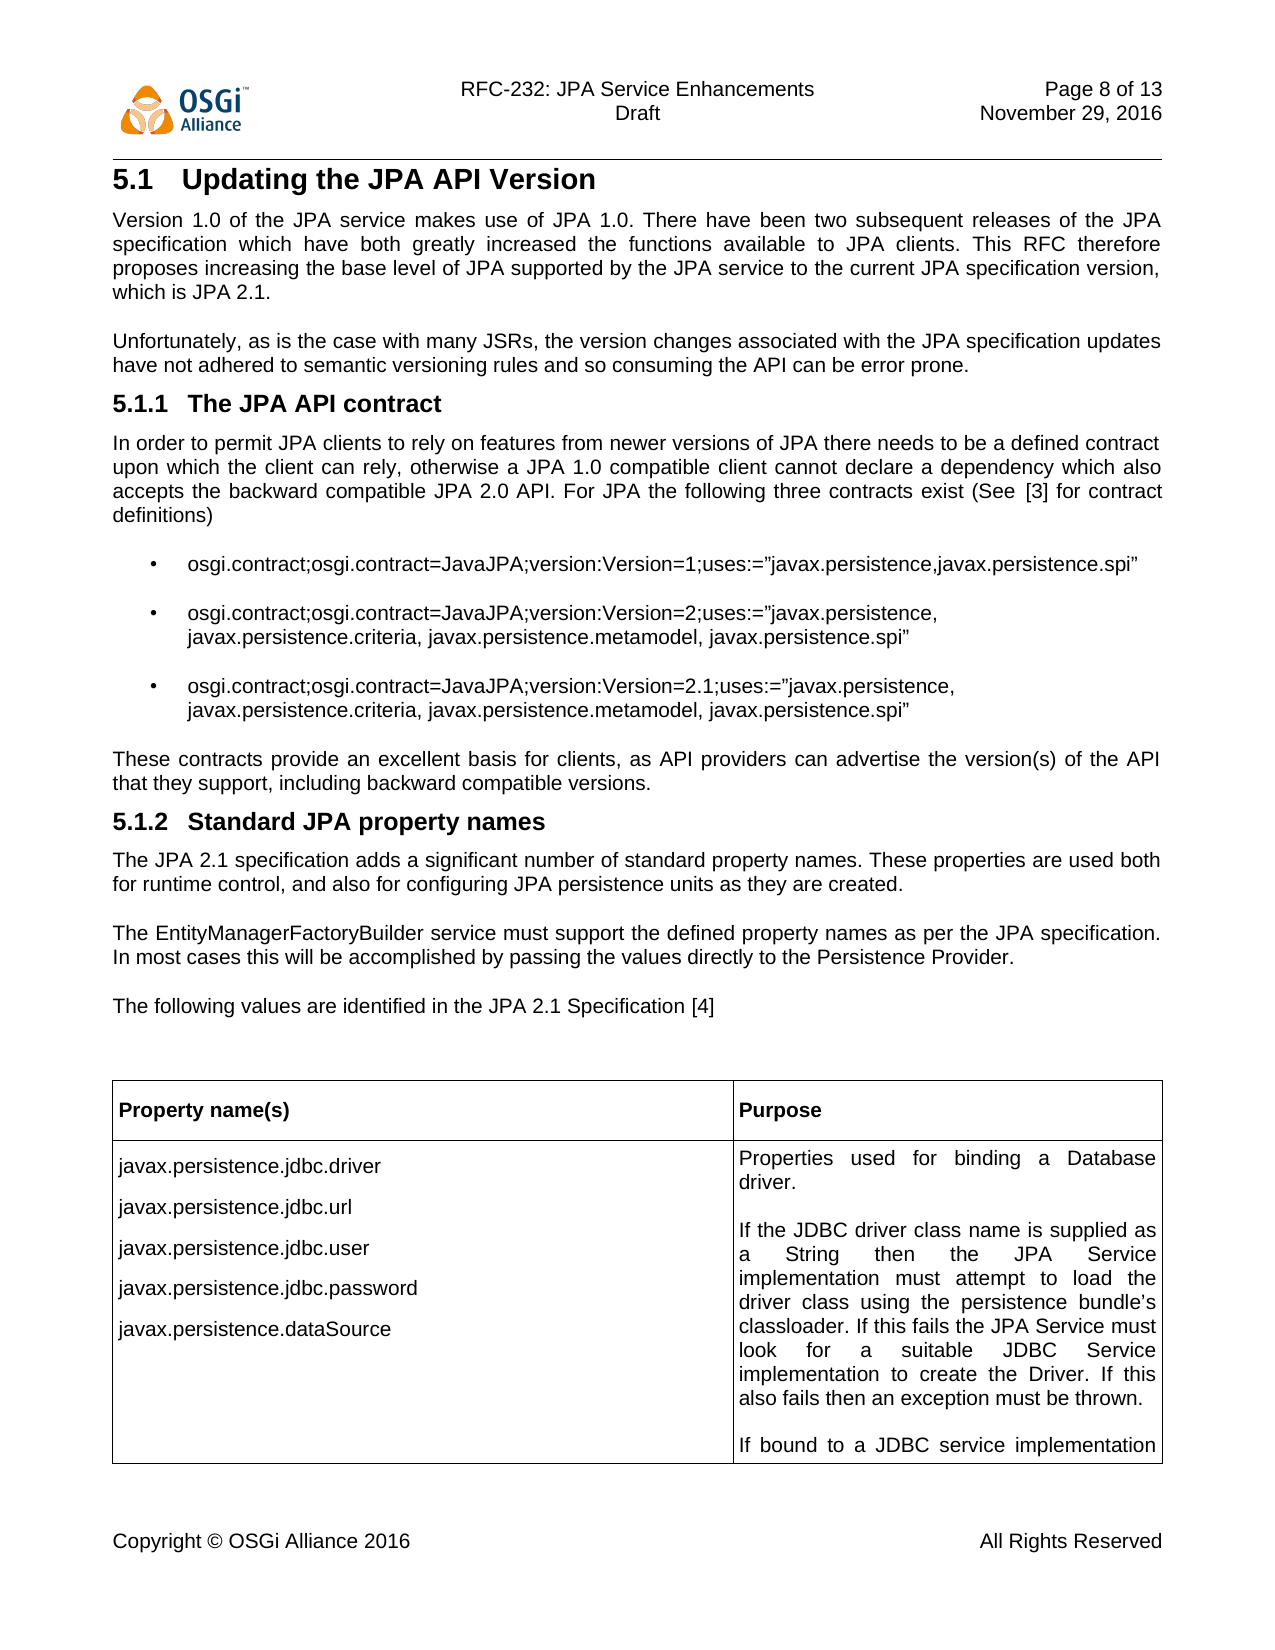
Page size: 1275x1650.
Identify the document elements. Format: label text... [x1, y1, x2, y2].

table_header Property name(s) [113, 1081, 733, 1140]
picture [113, 78, 257, 142]
list osgi.contract;osgi.contract=JavaJPA;version:Version=2;uses:=”javax.persistence, javax.persistence.criteria, javax.persistence.metamodel, javax.persistence.spi” [150, 601, 1162, 648]
subtitle The JPA API contract [112, 389, 1162, 418]
text In order to permit JPA clients to rely on features from newer versions of JPA there needs to be a defined contract upon which the client can rely, otherwise a JPA 1.0 compatible client cannot declare a dependency which also accepts the backward compatible JPA 2.0 API. For JPA the following three contracts exist (See [3]. for contract definitions) [112, 431, 1162, 526]
text The EntityManagerFactoryBuilder service must support the defined property names as per the JPA specification. In most cases this will be accomplished by passing the values directly to the Persistence Provider. [112, 921, 1162, 969]
text Version 1.0 of the JPA service makes use of JPA 1.0. There have been two subsequent releases of the JPA specification which have both greatly increased the functions available to JPA clients. This RFC therefore proposes increasing the base level of JPA supported by the JPA service to the current JPA specification version, which is JPA 2.1. [112, 208, 1162, 304]
text The JPA 2.1 specification adds a significant number of standard property names. These properties are used both for runtime control, and also for configuring JPA persistence units as they are created. [112, 848, 1162, 896]
text These contracts provide an excellent basis for clients, as API providers can advertise the version(s) of the API that they support, including backward compatible versions. [112, 747, 1162, 794]
subtitle Updating the JPA API Version [112, 160, 1162, 196]
subtitle Standard JPA property names [112, 807, 1162, 836]
text The following values are identified in the JPA 2.1 Specification [4]. [112, 994, 1162, 1018]
table_cell javax.persistence.jdbc.driver javax.persistence.jdbc.url javax.persistence.jdbc.user javax.persistence.jdbc.password javax.persistence.dataSource [113, 1141, 733, 1463]
list osgi.contract;osgi.contract=JavaJPA;version:Version=1;uses:=”javax.persistence,javax.persistence.spi” [150, 551, 1162, 576]
list osgi.contract;osgi.contract=JavaJPA;version:Version=2.1;uses:=”javax.persistence, javax.persistence.criteria, javax.persistence.metamodel, javax.persistence.spi” [150, 673, 1162, 722]
text Unfortunately, as is the case with many JSRs, the version changes associated with the JPA specification updates have not adhered to semantic versioning rules and so consuming the API can be error prone. [112, 329, 1162, 377]
table_header Purpose [734, 1081, 1162, 1140]
table_cell Properties used for binding a Database driver. If the JDBC driver class name is supplied as a String then the JPA Service implementation must attempt to load the driver class using the persistence bundle’s classloader. If this fails the JPA Service must look for a suitable JDBC Service implementation to create the Driver. If this also fails then an exception must be thrown. If bound to a JDBC service implementation [734, 1141, 1162, 1463]
